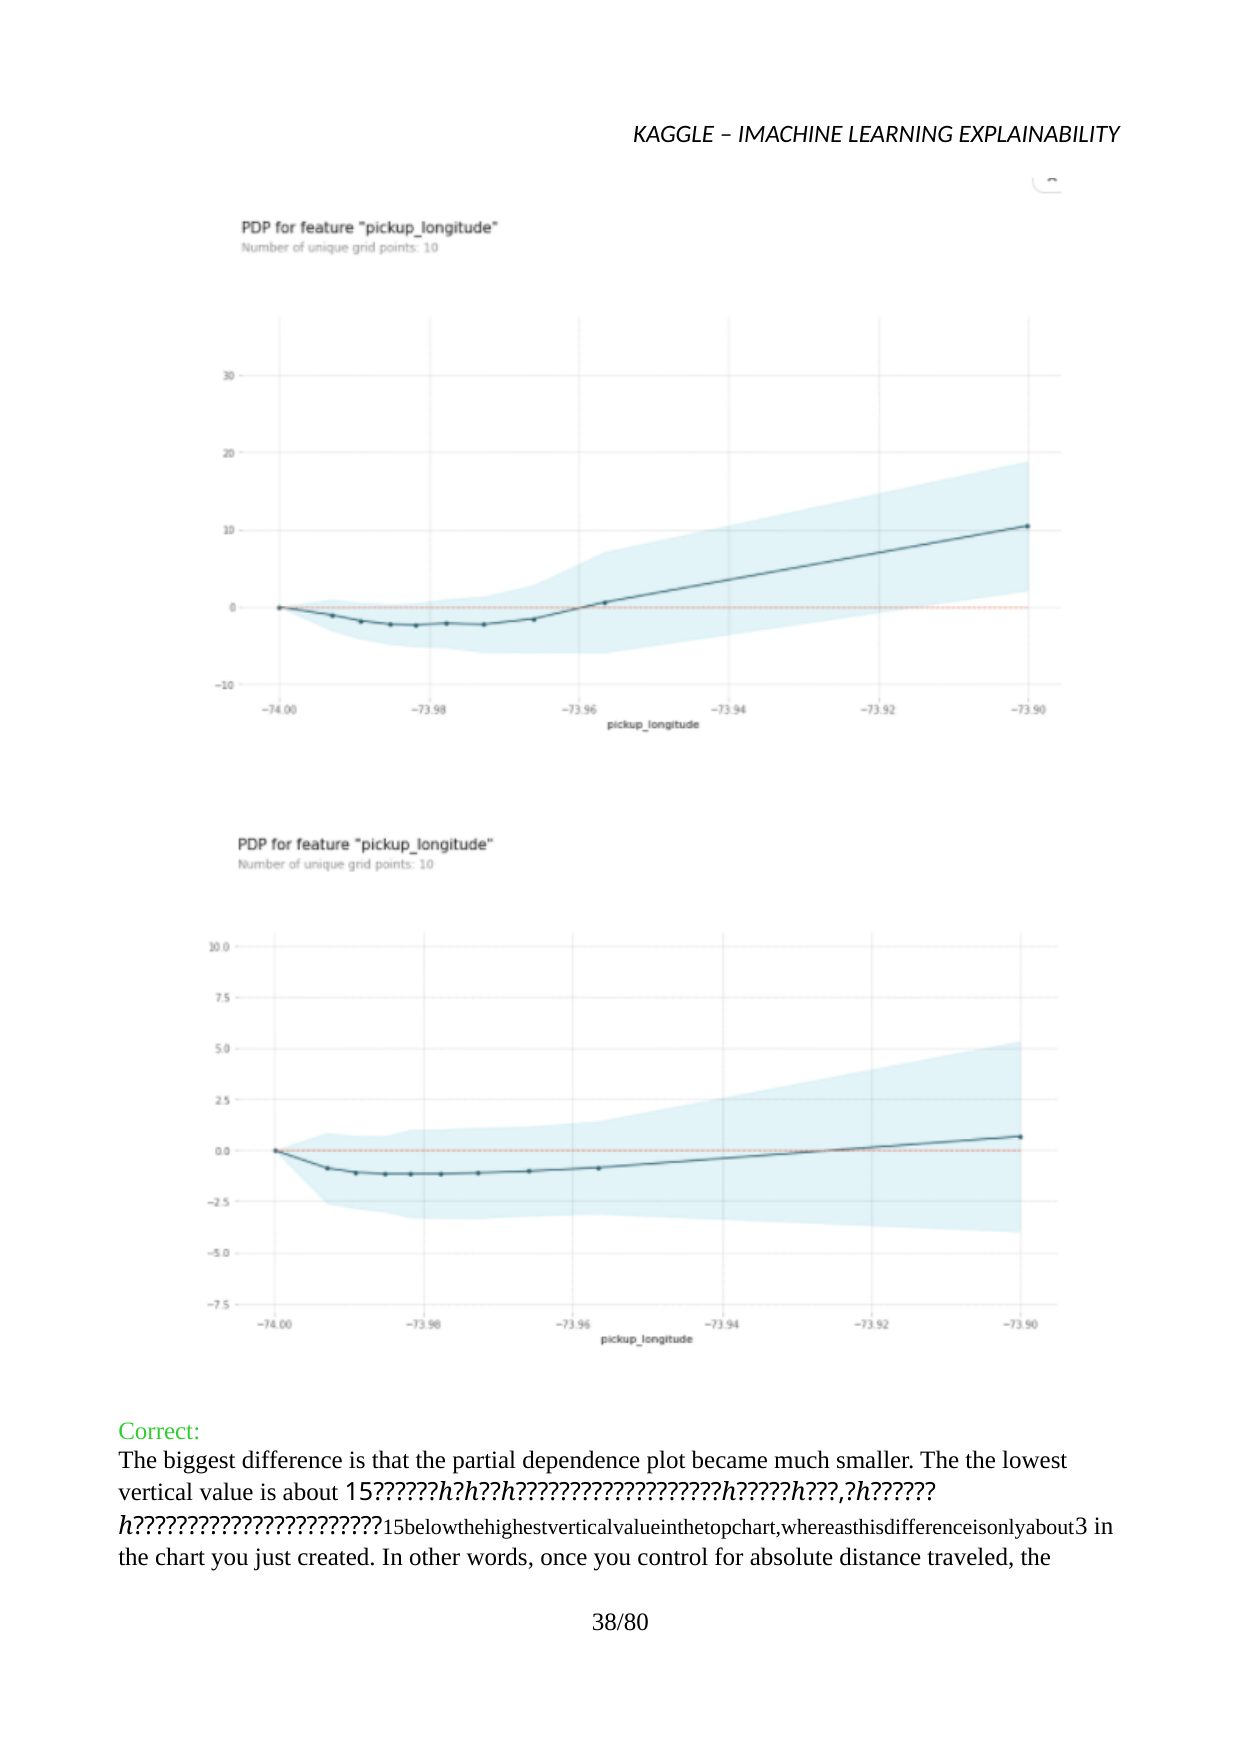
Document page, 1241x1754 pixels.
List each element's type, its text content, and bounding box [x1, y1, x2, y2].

picture [178, 178, 1062, 777]
text The biggest difference is that the partial dependence plot became much smaller. The the lowest vertical value is about 15??????ℎ?ℎ??ℎ???????????????????ℎ?????ℎ???,?ℎ??????ℎ???????????????????????15belowthehighestverticalvalueinthetopchart,whereasthisdifferenceisonlyabout3 in the chart you just created. In other words, once you control for absolute distance traveled, the [118, 1445, 1122, 1571]
picture [175, 806, 1065, 1376]
text Correct: [118, 1416, 1122, 1445]
